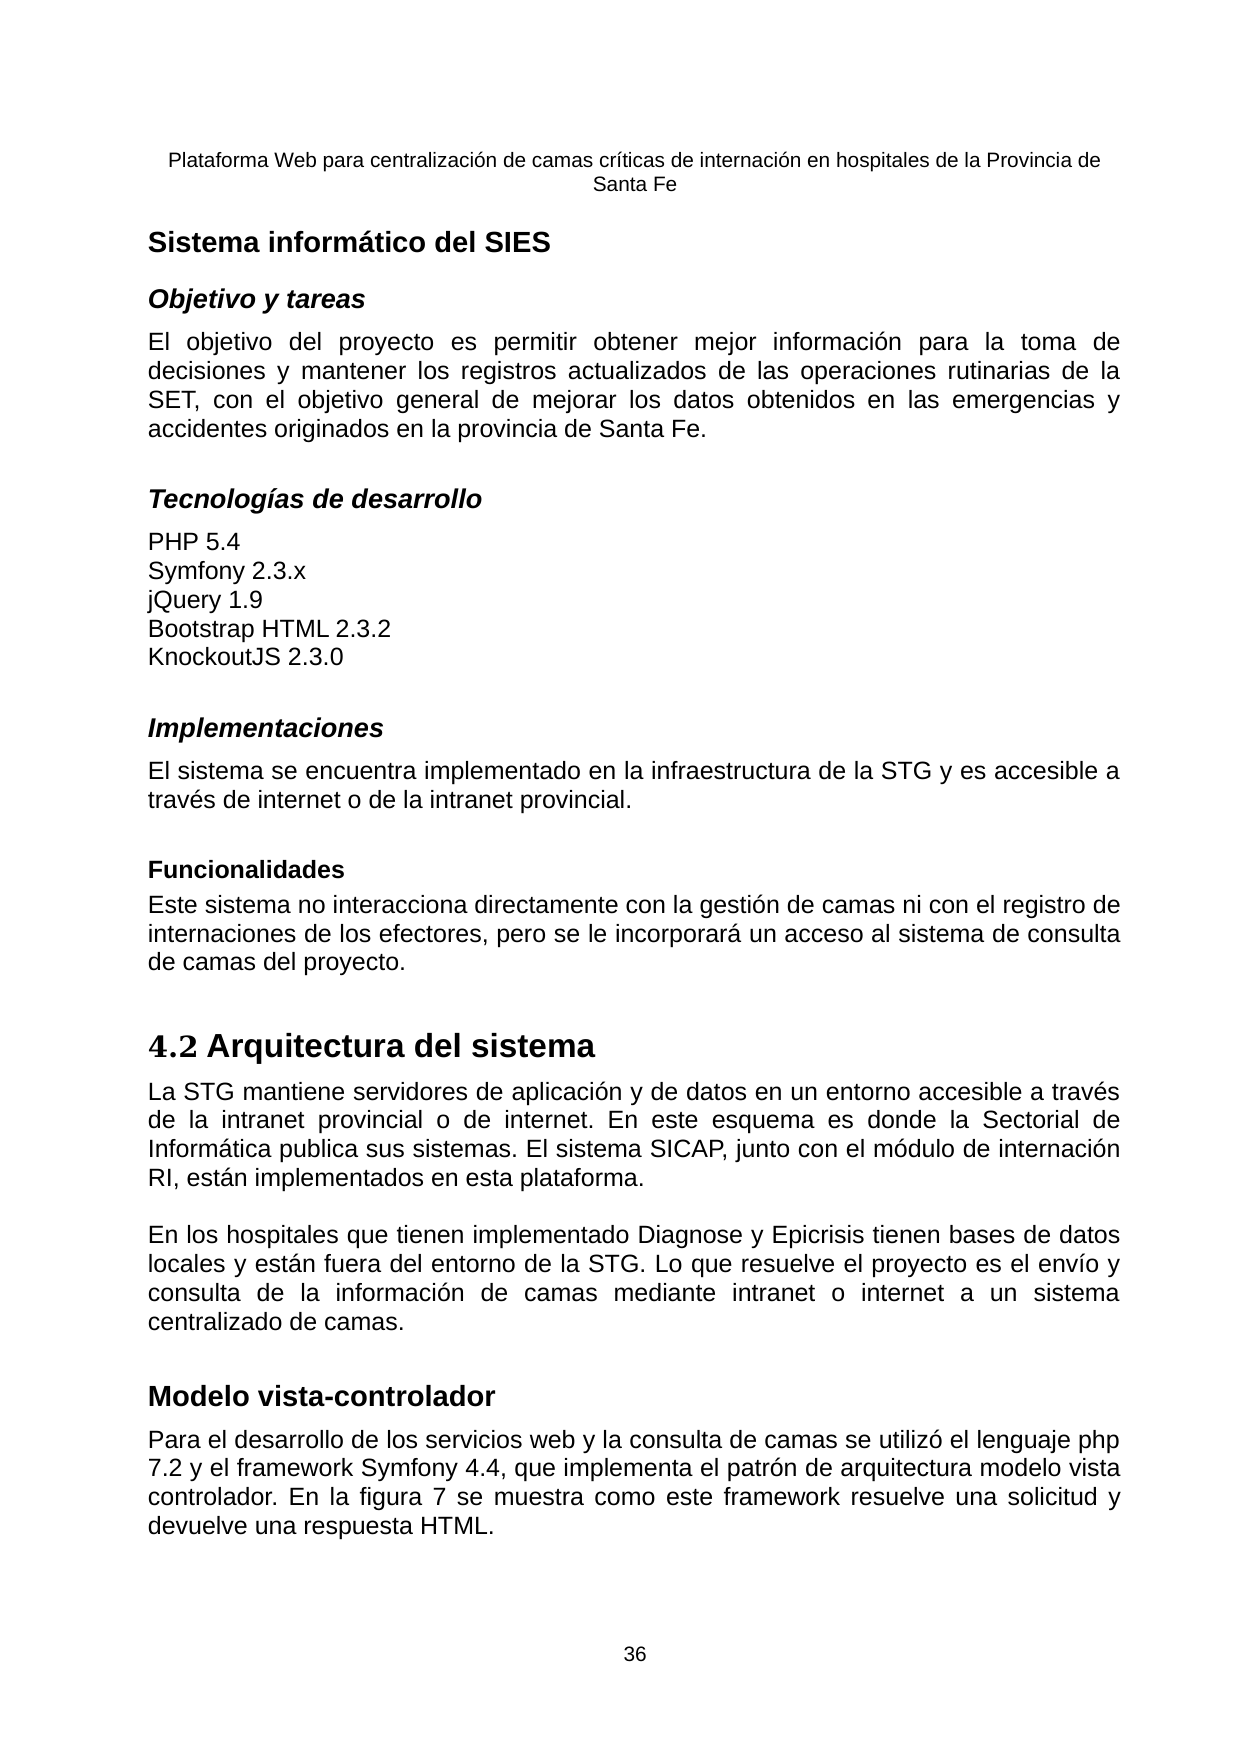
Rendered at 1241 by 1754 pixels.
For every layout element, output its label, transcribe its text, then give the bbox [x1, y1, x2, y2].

text El objetivo del proyecto es permitir obtener mejor información para la toma de decisiones y mantener los registros actualizados de las operaciones rutinarias de la SET, con el objetivo general de mejorar los datos obtenidos en las emergencias y accidentes originados en la provincia de Santa Fe. [148, 327, 1122, 442]
subtitle Funcionalidades [148, 855, 1122, 883]
text Symfony 2.3.x [148, 556, 1122, 585]
text El sistema se encuentra implementado en la infraestructura de la STG y es accesible a través de internet o de la intranet provincial. [148, 756, 1122, 813]
text jQuery 1.9 [148, 585, 1122, 613]
text PHP 5.4 [148, 527, 1122, 556]
text Este sistema no interacciona directamente con la gestión de camas ni con el registro de internaciones de los efectores, pero se le incorporará un acceso al sistema de consulta de camas del proyecto. [148, 890, 1122, 976]
text La STG mantiene servidores de aplicación y de datos en un entorno accesible a través de la intranet provincial o de internet. En este esquema es donde la Sectorial de Informática publica sus sistemas. El sistema SICAP, junto con el módulo de internación RI, están implementados en esta plataforma. [148, 1077, 1122, 1192]
subtitle Tecnologías de desarrollo [148, 483, 1122, 515]
text En los hospitales que tienen implementado Diagnose y Epicrisis tienen bases de datos locales y están fuera del entorno de la STG. Lo que resuelve el proyecto es el envío y consulta de la información de camas mediante intranet o internet a un sistema centralizado de camas. [148, 1220, 1122, 1335]
text Bootstrap HTML 2.3.2 [148, 613, 1122, 642]
text Para el desarrollo de los servicios web y la consulta de camas se utilizó el lenguaje php 7.2 y el framework Symfony 4.4, que implementa el patrón de arquitectura modelo vista controlador. En la figura 7 se muestra como este framework resuelve una solicitud y devuelve una respuesta HTML. [148, 1425, 1122, 1540]
subtitle Implementaciones [148, 712, 1122, 743]
subtitle Modelo vista-controlador [148, 1379, 1122, 1412]
subtitle Sistema informático del SIES [148, 225, 1122, 258]
text KnockoutJS 2.3.0 [148, 642, 1122, 671]
subtitle Objetivo y tareas [148, 283, 1122, 315]
subtitle 4.2 Arquitectura del sistema [148, 1026, 1122, 1064]
